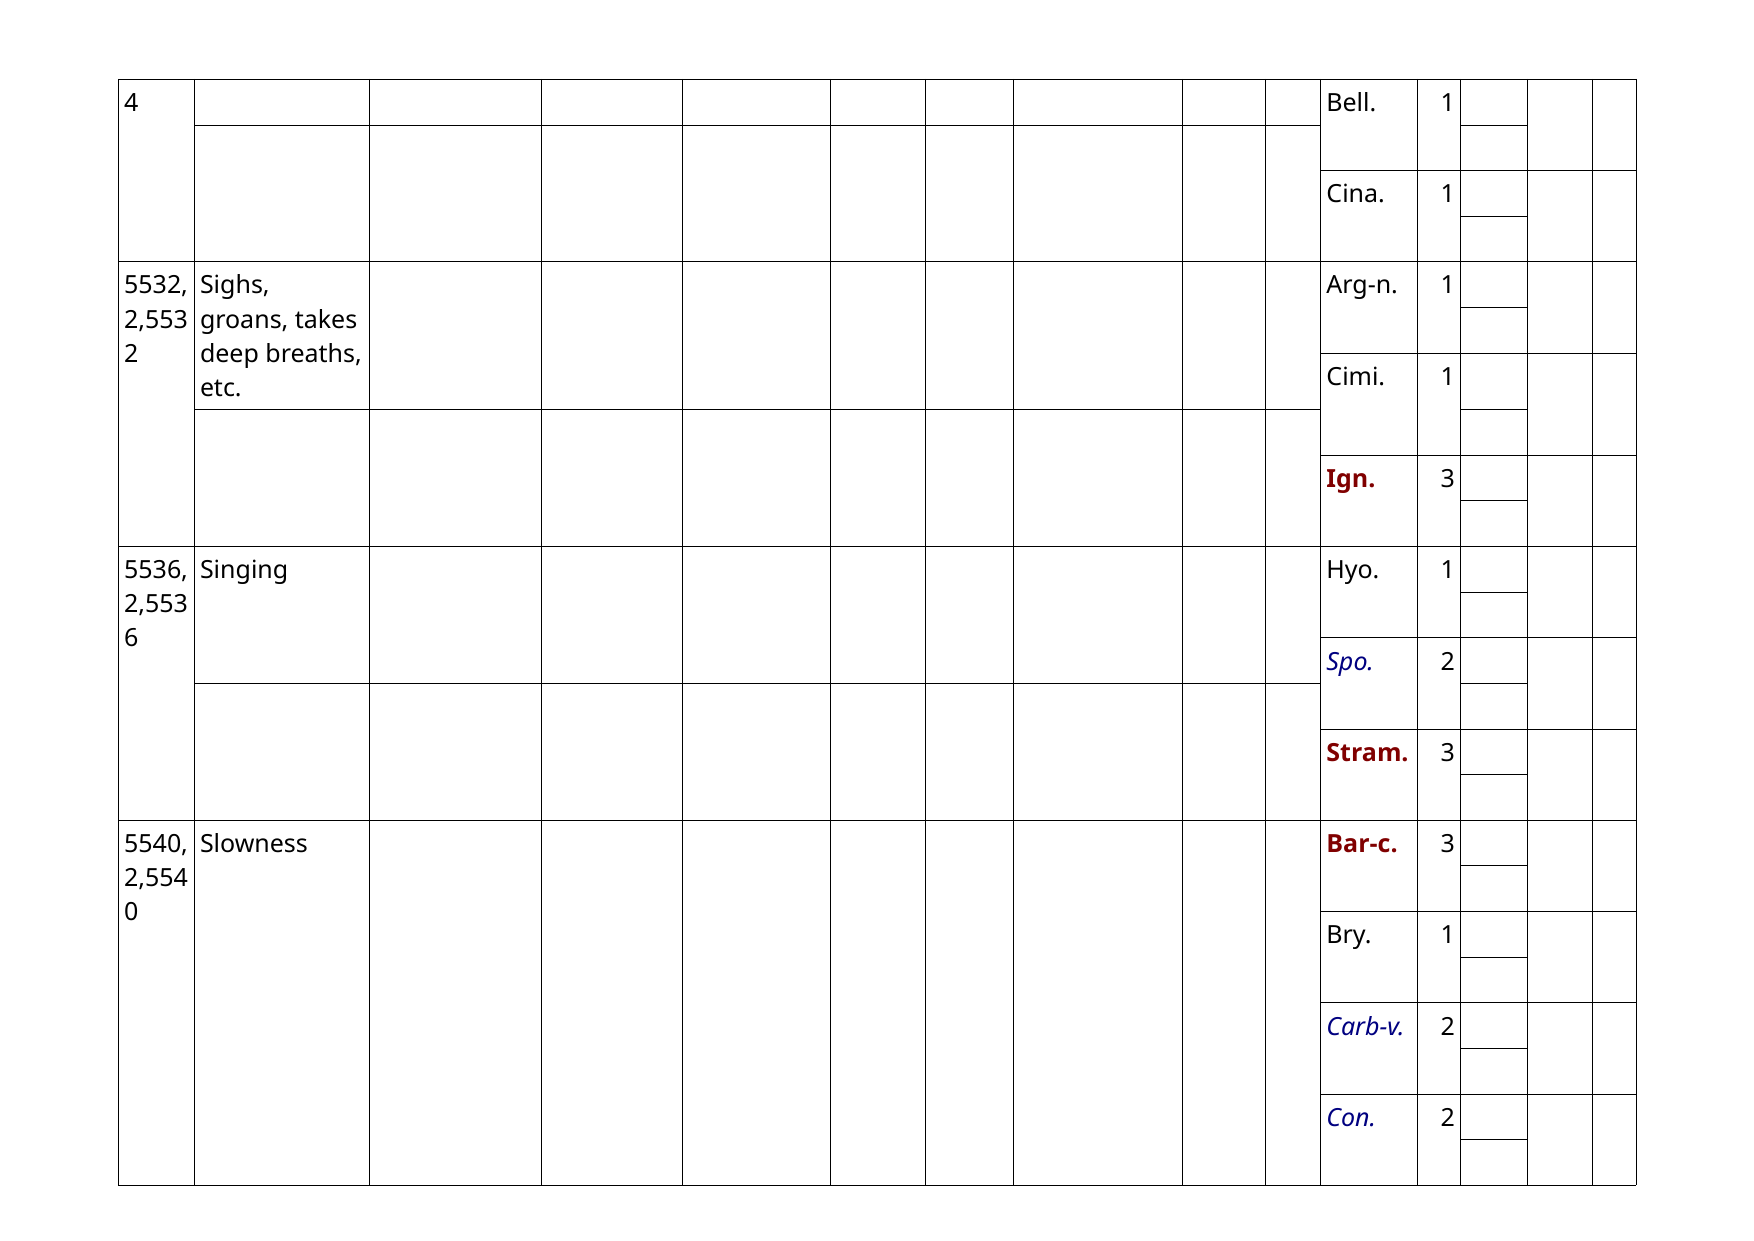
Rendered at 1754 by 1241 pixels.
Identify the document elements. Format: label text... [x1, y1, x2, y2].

table_cell Sighs, groans, takes deep breaths, etc. [195, 262, 369, 409]
table_cell [926, 410, 1013, 546]
table_cell [1461, 958, 1527, 1002]
table_cell [1461, 410, 1527, 455]
table_cell [1593, 80, 1636, 170]
table_cell [1593, 547, 1636, 637]
table_cell Bar-c. [1321, 821, 1417, 911]
table_cell [1593, 262, 1636, 353]
table_cell [1593, 638, 1636, 728]
table_cell Spo. [1321, 638, 1417, 728]
table_cell 1 [1418, 912, 1460, 1002]
table_cell [1461, 821, 1527, 865]
table_cell [1014, 80, 1182, 124]
table_cell [1593, 171, 1636, 261]
table_cell [683, 821, 830, 1185]
table_cell [1528, 547, 1592, 637]
table_cell [1593, 912, 1636, 1002]
table_cell [926, 262, 1013, 409]
table_cell [370, 262, 541, 409]
table_cell [1461, 308, 1527, 353]
table_cell [542, 80, 682, 124]
table_cell [1461, 80, 1527, 124]
table_cell 2 [1418, 638, 1460, 728]
table_cell [1593, 821, 1636, 911]
table_cell [1528, 80, 1592, 170]
table_cell [1014, 410, 1182, 546]
table_cell [1183, 821, 1265, 1185]
table_cell [683, 547, 830, 683]
table_cell [831, 262, 925, 409]
table_cell [1461, 1049, 1527, 1093]
table_cell 4 [119, 80, 194, 261]
table_cell [370, 684, 541, 820]
table_cell Carb-v. [1321, 1003, 1417, 1093]
table_cell [370, 126, 541, 261]
table_cell [1461, 593, 1527, 637]
table_cell [1461, 171, 1527, 216]
table_cell [370, 821, 541, 1185]
table_cell Ign. [1321, 456, 1417, 546]
table_cell Con. [1321, 1095, 1417, 1185]
table_cell [926, 126, 1013, 261]
table_cell [195, 80, 369, 124]
table_cell [1183, 262, 1265, 409]
table_cell [1014, 126, 1182, 261]
table_cell [1528, 456, 1592, 546]
table_cell [1528, 262, 1592, 353]
table_cell [1528, 638, 1592, 728]
table_cell 1 [1418, 354, 1460, 455]
table_cell [542, 684, 682, 820]
table_cell [1593, 354, 1636, 455]
table_cell [1014, 262, 1182, 409]
table_cell [1014, 684, 1182, 820]
table_cell [926, 547, 1013, 683]
table_cell [831, 547, 925, 683]
table_cell [1593, 730, 1636, 820]
table_cell [370, 80, 541, 124]
table_cell [1266, 821, 1320, 1185]
table_cell [1528, 171, 1592, 261]
table_cell [542, 821, 682, 1185]
table_cell [926, 80, 1013, 124]
table_cell [926, 821, 1013, 1185]
table_cell Stram. [1321, 730, 1417, 820]
table_cell [1528, 1095, 1592, 1185]
table_cell [683, 126, 830, 261]
table_cell [1461, 547, 1527, 592]
table_cell 1 [1418, 547, 1460, 637]
table_cell [831, 80, 925, 124]
table_cell 1 [1418, 80, 1460, 170]
table_cell [831, 126, 925, 261]
table_cell [1461, 354, 1527, 409]
table_cell [1528, 912, 1592, 1002]
table_cell [370, 410, 541, 546]
table_cell [1461, 775, 1527, 820]
table_cell [1183, 410, 1265, 546]
table_cell [683, 684, 830, 820]
table_cell [1183, 80, 1265, 124]
table_cell [831, 684, 925, 820]
table_cell [831, 410, 925, 546]
table_cell Slowness [195, 821, 369, 1185]
table_cell [195, 126, 369, 261]
table_cell 2 [1418, 1003, 1460, 1093]
table_cell Singing [195, 547, 369, 683]
table_cell [1461, 912, 1527, 957]
table_cell [1461, 501, 1527, 546]
table_cell Arg-n. [1321, 262, 1417, 353]
table_cell Bry. [1321, 912, 1417, 1002]
table_cell Hyo. [1321, 547, 1417, 637]
table_cell 5532,2,5532 [119, 262, 194, 546]
table_cell [1014, 821, 1182, 1185]
table_cell [1266, 262, 1320, 409]
table_cell Cina. [1321, 171, 1417, 261]
table_cell 1 [1418, 171, 1460, 261]
table_cell [1593, 1003, 1636, 1093]
table_cell 3 [1418, 730, 1460, 820]
table_cell [1266, 684, 1320, 820]
table_cell [1461, 456, 1527, 500]
table_cell [1014, 547, 1182, 683]
table_cell [370, 547, 541, 683]
table_cell 2 [1418, 1095, 1460, 1185]
table_cell [1183, 126, 1265, 261]
table_cell [1461, 217, 1527, 261]
table_cell [1528, 354, 1592, 455]
table_cell 5536,2,5536 [119, 547, 194, 820]
table_cell [1461, 1095, 1527, 1139]
table_cell [831, 821, 925, 1185]
table_cell 1 [1418, 262, 1460, 353]
table_cell [542, 547, 682, 683]
table_cell [542, 262, 682, 409]
table_cell [542, 126, 682, 261]
table_cell [1461, 1140, 1527, 1185]
table_cell [1528, 730, 1592, 820]
table_cell [195, 684, 369, 820]
table_cell 5540,2,5540 [119, 821, 194, 1185]
table_cell [1461, 126, 1527, 170]
table_cell [1266, 410, 1320, 546]
table_cell [1461, 730, 1527, 774]
table_cell [1593, 1095, 1636, 1185]
table_cell 3 [1418, 456, 1460, 546]
table_cell [1461, 1003, 1527, 1048]
table_cell [683, 262, 830, 409]
table_cell [1528, 821, 1592, 911]
table_cell [542, 410, 682, 546]
table_cell [1593, 456, 1636, 546]
table_cell [683, 410, 830, 546]
table_cell [195, 410, 369, 546]
table_cell [1266, 547, 1320, 683]
table_cell [1528, 1003, 1592, 1093]
table_cell [1461, 684, 1527, 728]
table_cell Bell. [1321, 80, 1417, 170]
table_cell [1183, 547, 1265, 683]
table_cell [1266, 80, 1320, 124]
table_cell [683, 80, 830, 124]
table_cell [1461, 638, 1527, 683]
table_cell 3 [1418, 821, 1460, 911]
table_cell [926, 684, 1013, 820]
table_cell [1461, 866, 1527, 911]
table_cell [1183, 684, 1265, 820]
table_cell [1266, 126, 1320, 261]
table_cell [1461, 262, 1527, 307]
table_cell Cimi. [1321, 354, 1417, 455]
